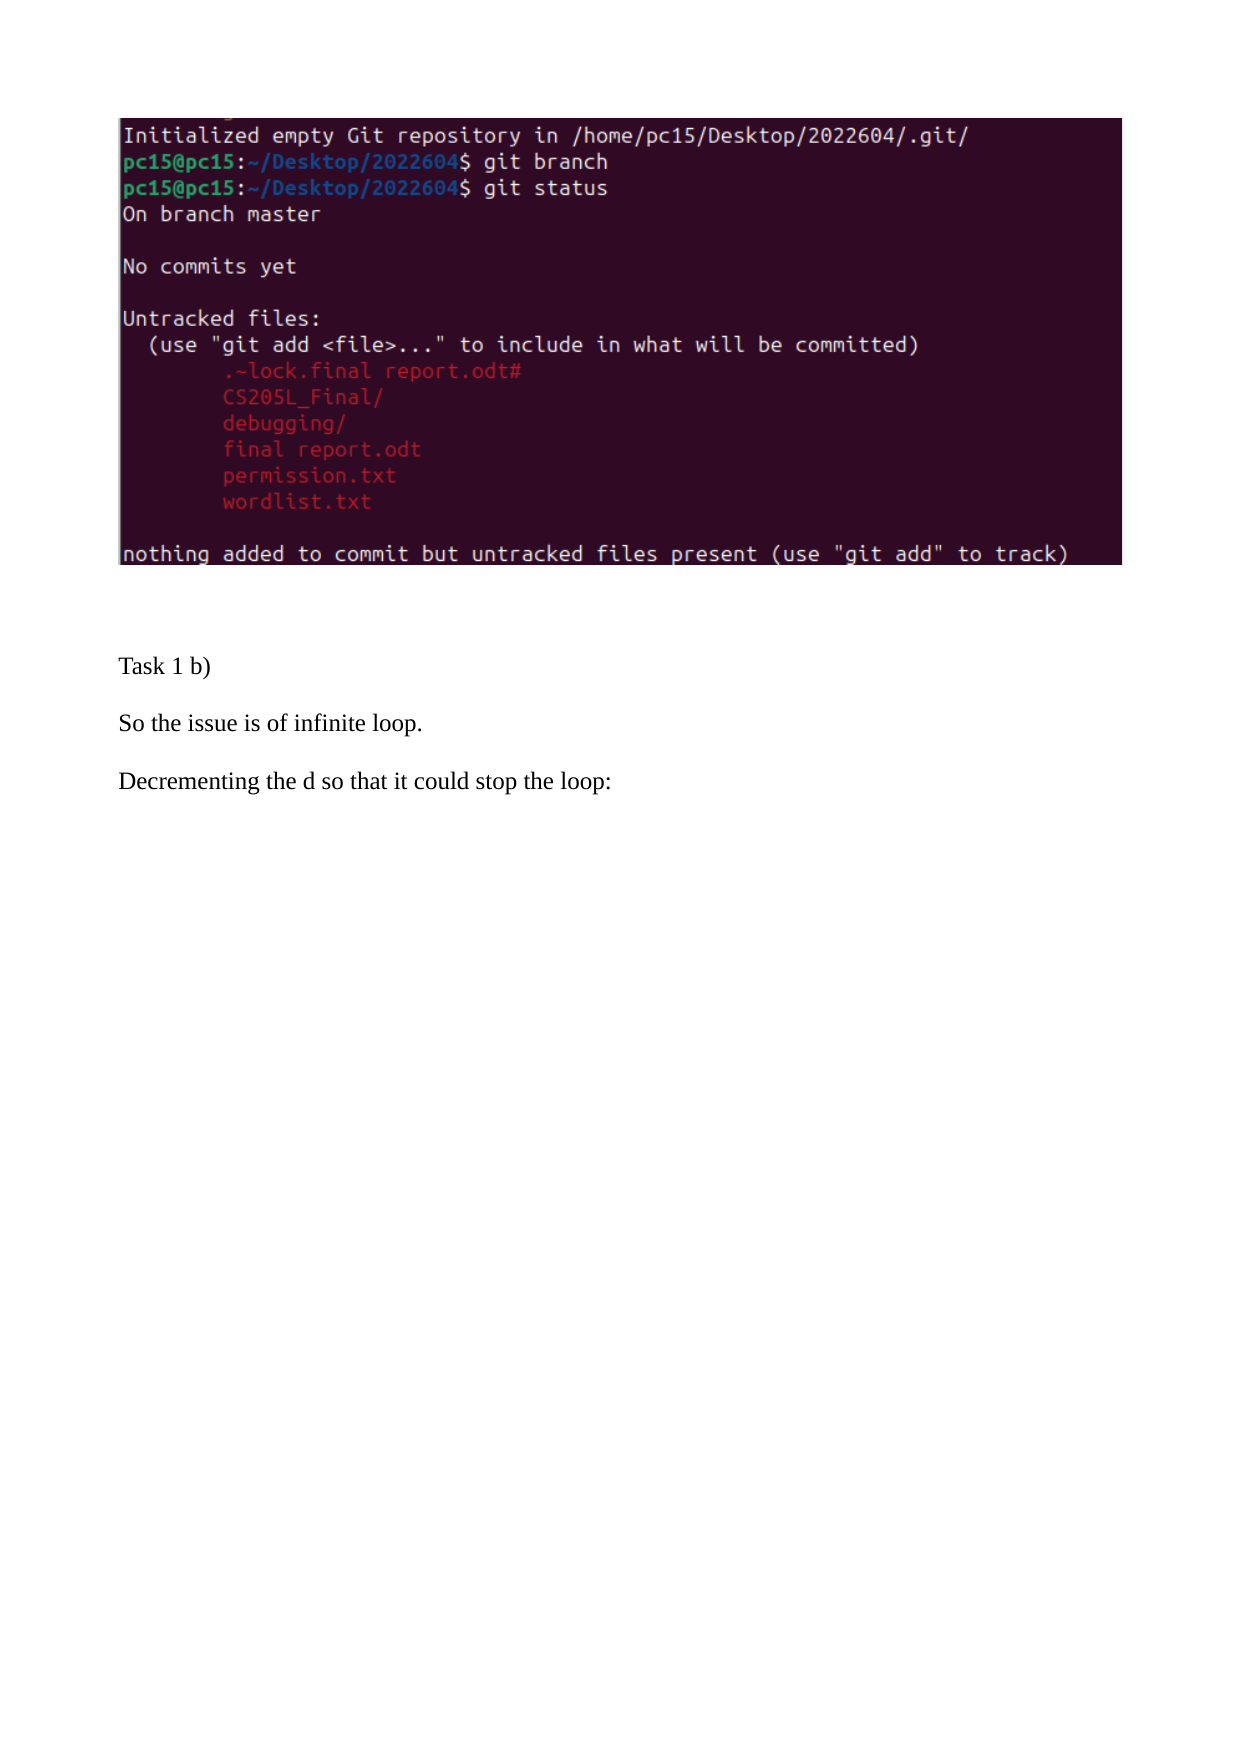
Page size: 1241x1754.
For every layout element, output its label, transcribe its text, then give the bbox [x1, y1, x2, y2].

text Task 1 b) [118, 651, 1122, 680]
text So the issue is of infinite loop. [118, 708, 1122, 737]
picture [118, 118, 1123, 565]
text Decrementing the d so that it could stop the loop: [118, 766, 1122, 795]
